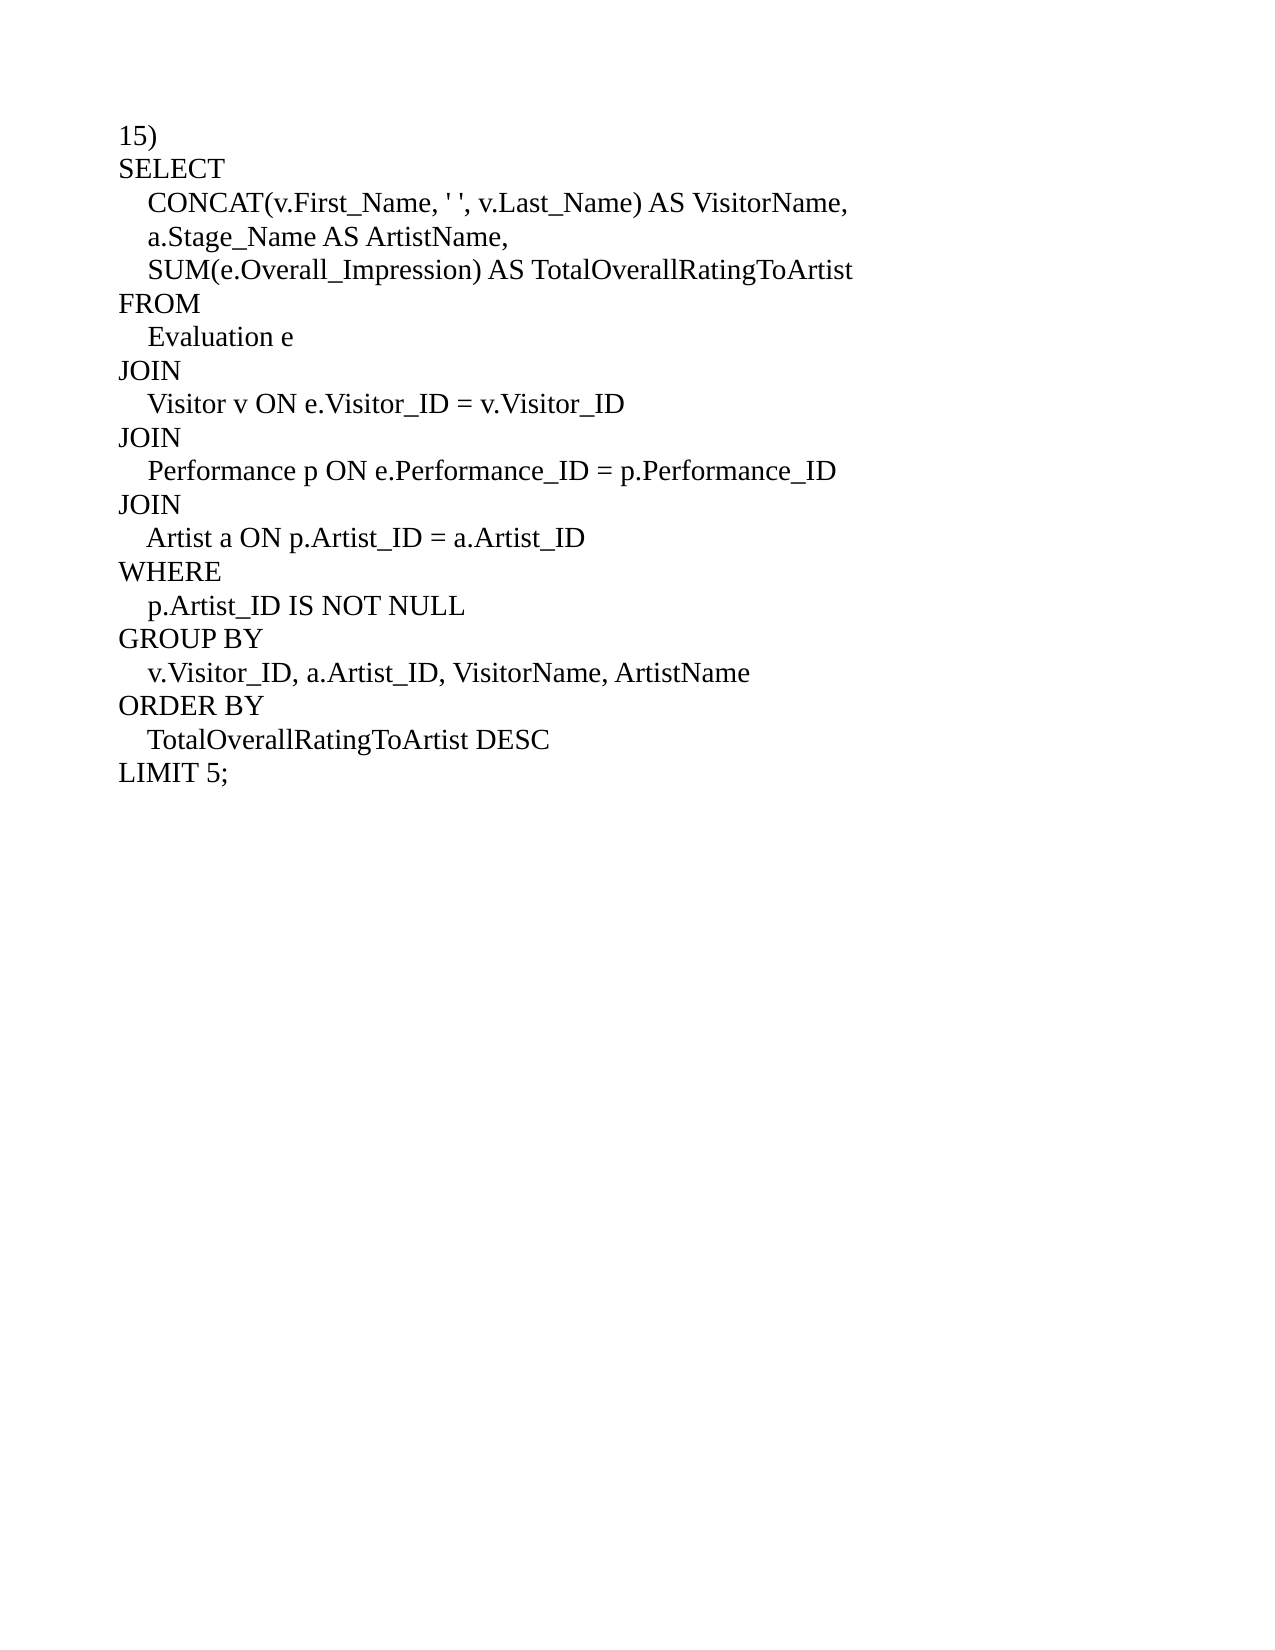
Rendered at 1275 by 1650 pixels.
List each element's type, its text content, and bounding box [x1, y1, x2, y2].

text 15) [118, 118, 1157, 152]
text JOIN [118, 487, 1157, 521]
text Visitor v ON e.Visitor_ID = v.Visitor_ID [118, 386, 1157, 420]
text Evaluation e [118, 319, 1157, 353]
text Artist a ON p.Artist_ID = a.Artist_ID [118, 521, 1157, 554]
text Performance p ON e.Performance_ID = p.Performance_ID [118, 453, 1157, 487]
text ORDER BY [118, 688, 1157, 722]
text FROM [118, 286, 1157, 319]
text WHERE [118, 554, 1157, 588]
text TotalOverallRatingToArtist DESC [118, 722, 1157, 755]
text v.Visitor_ID, a.Artist_ID, VisitorName, ArtistName [118, 655, 1157, 688]
text p.Artist_ID IS NOT NULL [118, 588, 1157, 621]
text SUM(e.Overall_Impression) AS TotalOverallRatingToArtist [118, 252, 1157, 286]
text JOIN [118, 420, 1157, 453]
text SELECT [118, 152, 1157, 185]
text LIMIT 5; [118, 755, 1157, 789]
text JOIN [118, 353, 1157, 386]
text a.Stage_Name AS ArtistName, [118, 219, 1157, 252]
text CONCAT(v.First_Name, ' ', v.Last_Name) AS VisitorName, [118, 185, 1157, 219]
text GROUP BY [118, 621, 1157, 655]
